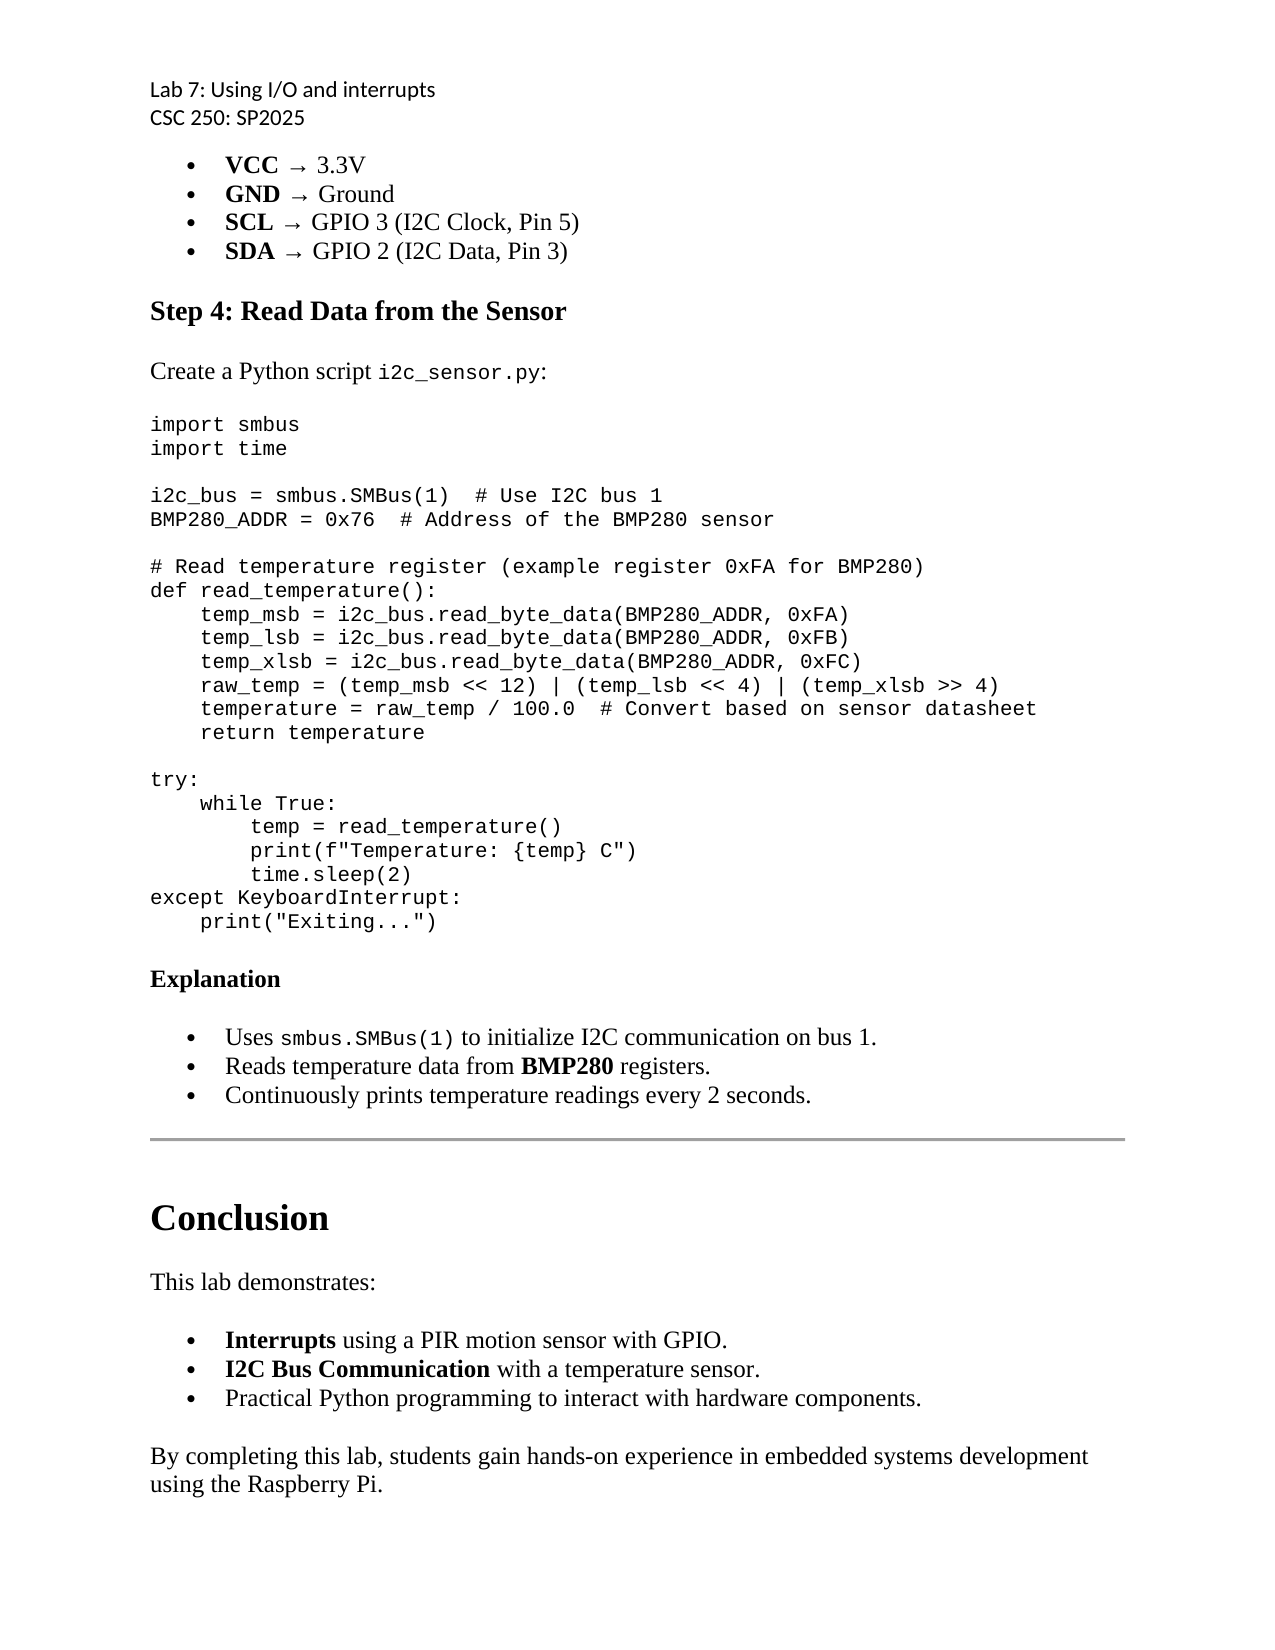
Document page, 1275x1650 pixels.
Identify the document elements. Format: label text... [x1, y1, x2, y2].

list Continuously prints temperature readings every 2 seconds. [187, 1080, 1125, 1109]
text def read_temperature(): [150, 580, 1125, 604]
text By completing this lab, students gain hands-on experience in embedded systems development using the Raspberry Pi. [150, 1441, 1125, 1498]
list Interrupts using a PIR motion sensor with GPIO. [187, 1325, 1125, 1354]
text except KeyboardInterrupt: [150, 887, 1125, 911]
list VCC → 3.3V [187, 150, 1125, 179]
list Uses smbus.SMBus(1) to initialize I2C communication on bus 1. [187, 1022, 1125, 1051]
text temp_msb = i2c_bus.read_byte_data(BMP280_ADDR, 0xFA) [150, 604, 1125, 627]
list SCL → GPIO 3 (I2C Clock, Pin 5) [187, 207, 1125, 236]
text print(f"Temperature: {temp} C") [150, 840, 1125, 864]
text while True: [150, 793, 1125, 816]
subtitle Conclusion [150, 1195, 1125, 1238]
text time.sleep(2) [150, 864, 1125, 887]
list SDA → GPIO 2 (I2C Data, Pin 3) [187, 236, 1125, 265]
subtitle Explanation [150, 964, 1125, 993]
list Reads temperature data from BMP280 registers. [187, 1051, 1125, 1080]
text return temperature [150, 722, 1125, 746]
text try: [150, 769, 1125, 793]
subtitle Step 4: Read Data from the Sensor [150, 294, 1125, 327]
text print("Exiting...") [150, 911, 1125, 935]
text Create a Python script i2c_sensor.py: [150, 356, 1125, 385]
text i2c_bus = smbus.SMBus(1) # Use I2C bus 1 [150, 485, 1125, 509]
list I2C Bus Communication with a temperature sensor. [187, 1354, 1125, 1383]
text raw_temp = (temp_msb << 12) | (temp_lsb << 4) | (temp_xlsb >> 4) [150, 674, 1125, 698]
text # Read temperature register (example register 0xFA for BMP280) [150, 556, 1125, 580]
list GND → Ground [187, 179, 1125, 207]
text This lab demonstrates: [150, 1267, 1125, 1296]
text BMP280_ADDR = 0x76 # Address of the BMP280 sensor [150, 509, 1125, 533]
text import time [150, 438, 1125, 462]
text import smbus [150, 414, 1125, 438]
text temp_lsb = i2c_bus.read_byte_data(BMP280_ADDR, 0xFB) [150, 627, 1125, 651]
text temp_xlsb = i2c_bus.read_byte_data(BMP280_ADDR, 0xFC) [150, 651, 1125, 674]
list Practical Python programming to interact with hardware components. [187, 1383, 1125, 1412]
text temperature = raw_temp / 100.0 # Convert based on sensor datasheet [150, 698, 1125, 722]
text temp = read_temperature() [150, 816, 1125, 840]
